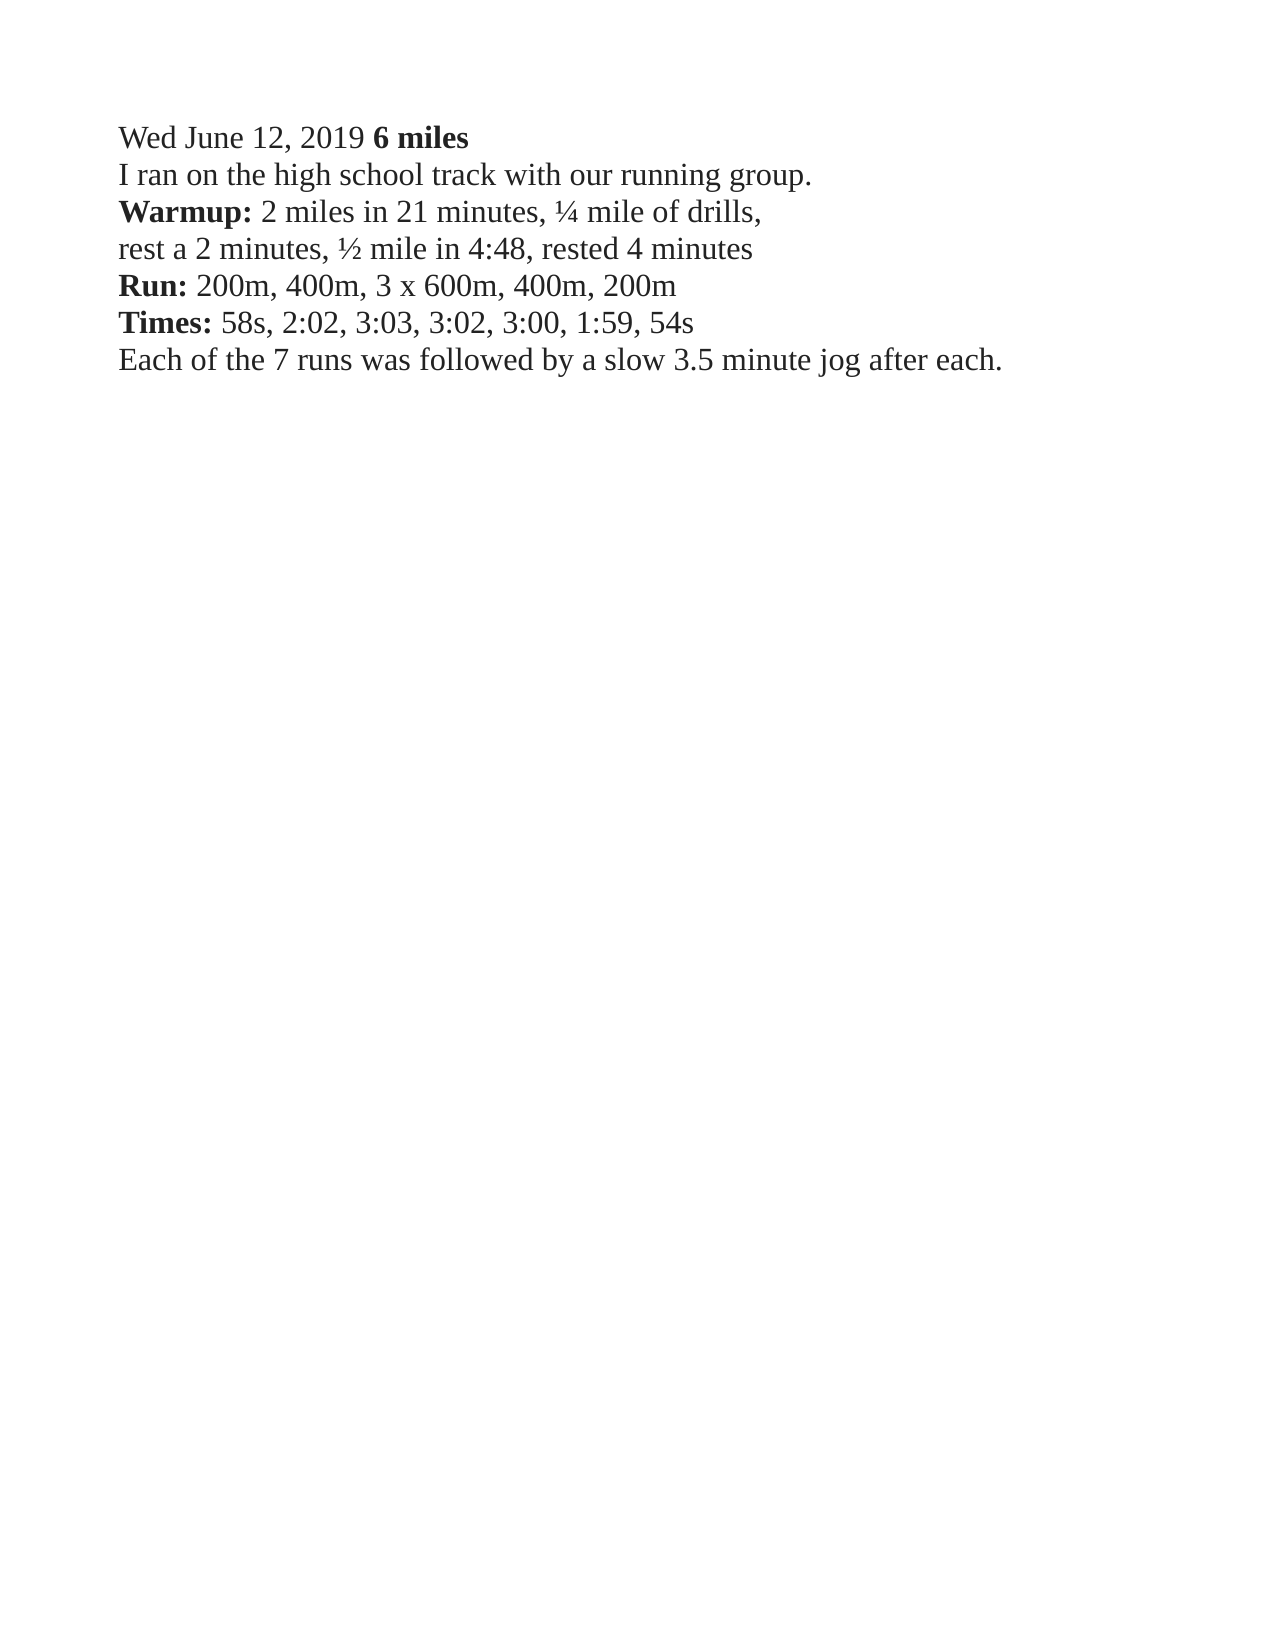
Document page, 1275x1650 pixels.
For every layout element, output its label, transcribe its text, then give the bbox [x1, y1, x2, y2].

text Warmup: 2 miles in 21 minutes, ¼ mile of drills, [118, 192, 1161, 229]
text Wed June 12, 2019 6 miles [118, 118, 1161, 155]
text rest a 2 minutes, ½ mile in 4:48, rested 4 minutes [118, 229, 1161, 266]
text I ran on the high school track with our running group. [118, 155, 1161, 192]
text Each of the 7 runs was followed by a slow 3.5 minute jog after each. [118, 341, 1161, 378]
text Run: 200m, 400m, 3 x 600m, 400m, 200m [118, 266, 1161, 303]
text Times: 58s, 2:02, 3:03, 3:02, 3:00, 1:59, 54s [118, 303, 1161, 341]
